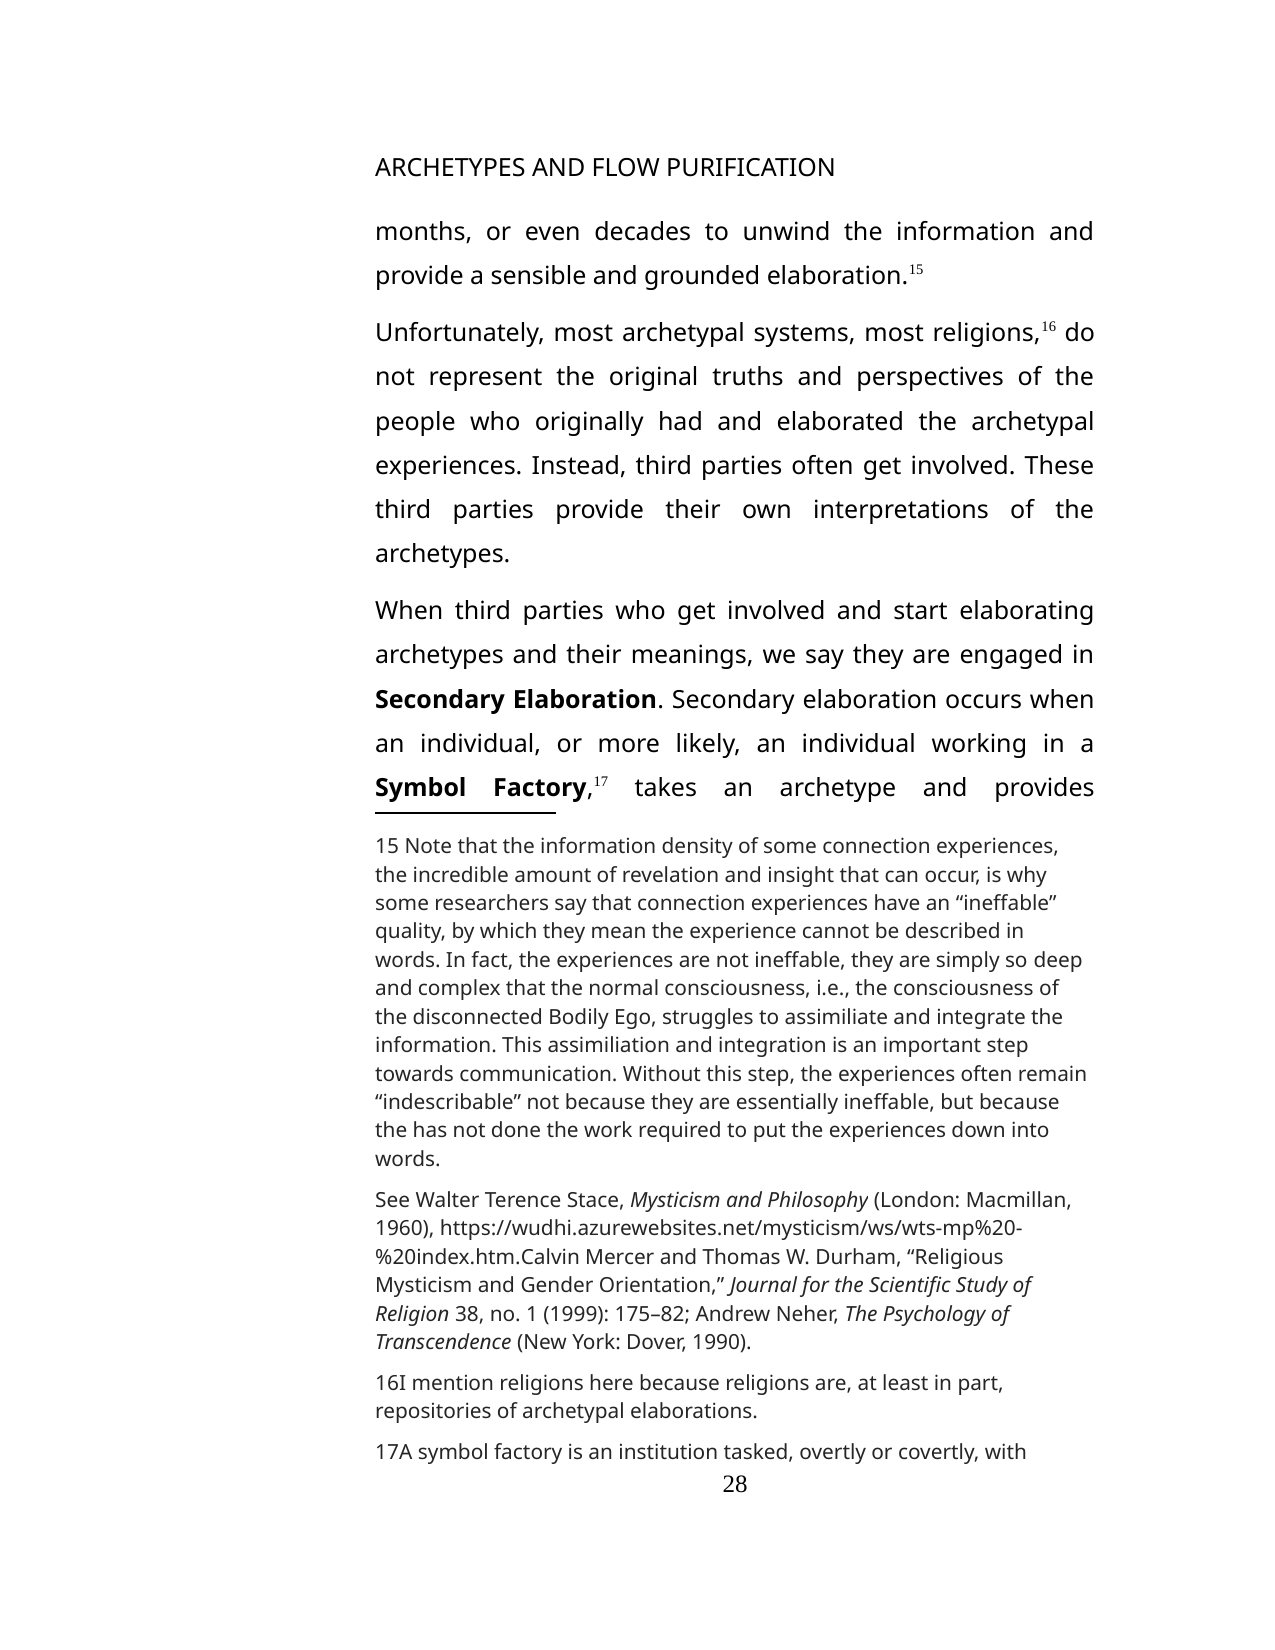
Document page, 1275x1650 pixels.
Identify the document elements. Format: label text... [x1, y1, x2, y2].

text months, or even decades to unwind the information and provide a sensible and grounded elaboration. [375, 213, 1095, 292]
text When third parties who get involved and start elaborating archetypes and their meanings, we say they are engaged in Secondary Elaboration. Secondary elaboration occurs when an individual, or more likely, an individual working in a Symbol Factory, takes an archetype and provides [375, 593, 1095, 804]
text I mention religions here because religions are, at least in part, repositories of archetypal elaborations. [375, 1368, 1095, 1425]
text A symbol factory is an institution tasked, overtly or covertly, with controlling, reshaping, and distributing archetypes. You can see example of symbols factories in the article “From Zoroaster to Star Wars.” [375, 1437, 1095, 1466]
text Note that the information density of some connection experiences, the incredible amount of revelation and insight that can occur, is why some researchers say that connection experiences have an “ineffable” quality, by which they mean the experience cannot be described in words. In fact, the experiences are not ineffable, they are simply so deep and complex that the normal consciousness, i.e., the consciousness of the disconnected Bodily Ego, struggles to assimiliate and integrate the information. This assimiliation and integration is an important step towards communication. Without this step, the experiences often remain “indescribable” not because they are essentially ineffable, but because the has not done the work required to put the experiences down into words. [375, 831, 1095, 1172]
text Unfortunately, most archetypal systems, most religions, do not represent the original truths and perspectives of the people who originally had and elaborated the archetypal experiences. Instead, third parties often get involved. These third parties provide their own interpretations of the archetypes. [375, 314, 1095, 570]
text See Walter Terence Stace, Mysticism and Philosophy (London: Macmillan, 1960), https://wudhi.azurewebsites.net/mysticism/ws/wts-mp%20-%20index.htm.Calvin Mercer and Thomas W. Durham, “Religious Mysticism and Gender Orientation,” Journal for the Scientific Study of Religion 38, no. 1 (1999): 175–82; Andrew Neher, The Psychology of Transcendence (New York: Dover, 1990). [375, 1185, 1095, 1356]
